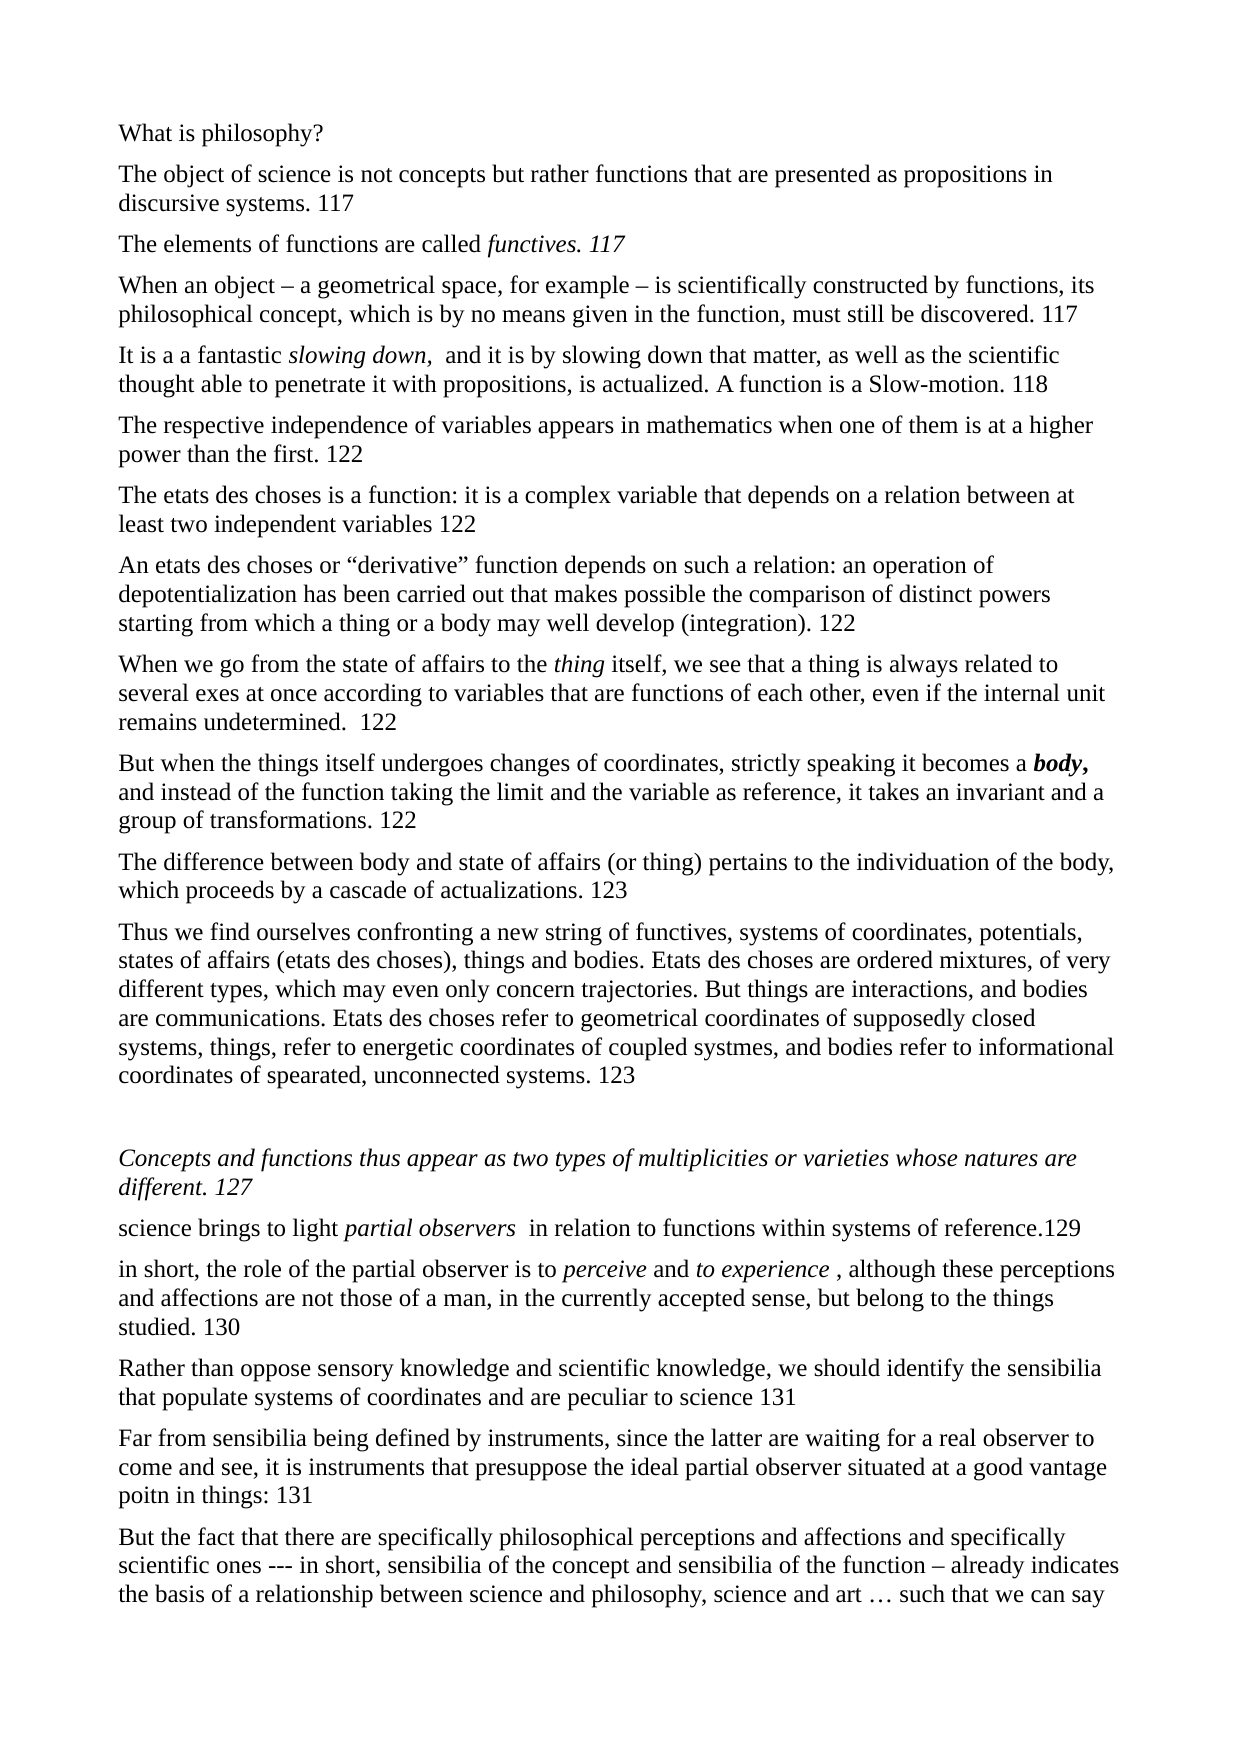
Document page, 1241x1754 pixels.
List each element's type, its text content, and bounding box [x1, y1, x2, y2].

text Rather than oppose sensory knowledge and scientific knowledge, we should identify the sensibilia that populate systems of coordinates and are peculiar to science 131 [118, 1353, 1122, 1411]
text science brings to light partial observers in relation to functions within systems of reference.129 [118, 1213, 1122, 1242]
text What is philosophy? [118, 118, 1122, 147]
text Far from sensibilia being defined by instruments, since the latter are waiting for a real observer to come and see, it is instruments that presuppose the ideal partial observer situated at a good vantage poitn in things: 131 [118, 1423, 1122, 1509]
text When an object – a geometrical space, for example – is scientifically constructed by functions, its philosophical concept, which is by no means given in the function, must still be discovered. 117 [118, 271, 1122, 328]
text The difference between body and state of affairs (or thing) pertains to the individuation of the body, which proceeds by a cascade of actualizations. 123 [118, 847, 1122, 904]
text But when the things itself undergoes changes of coordinates, strictly speaking it becomes a body, and instead of the function taking the limit and the variable as reference, it takes an invariant and a group of transformations. 122 [118, 748, 1122, 834]
text The object of science is not concepts but rather functions that are presented as propositions in discursive systems. 117 [118, 159, 1122, 217]
text An etats des choses or “derivative” function depends on such a relation: an operation of depotentialization has been carried out that makes possible the comparison of distinct powers starting from which a thing or a body may well develop (integration). 122 [118, 551, 1122, 637]
text It is a a fantastic slowing down, and it is by slowing down that matter, as well as the scientific thought able to penetrate it with propositions, is actualized. A function is a Slow-motion. 118 [118, 341, 1122, 398]
text The etats des choses is a function: it is a complex variable that depends on a relation between at least two independent variables 122 [118, 481, 1122, 538]
text in short, the role of the partial observer is to perceive and to experience , although these perceptions and affections are not those of a man, in the currently accepted sense, but belong to the things studied. 130 [118, 1254, 1122, 1341]
text Concepts and functions thus appear as two types of multiplicities or varieties whose natures are different. 127 [118, 1143, 1122, 1201]
text But the fact that there are specifically philosophical perceptions and affections and specifically scientific ones --- in short, sensibilia of the concept and sensibilia of the function – already indicates the basis of a relationship between science and philosophy, science and art … such that we can say [118, 1522, 1122, 1608]
text The elements of functions are called functives. 117 [118, 229, 1122, 258]
text Thus we find ourselves confronting a new string of functives, systems of coordinates, potentials, states of affairs (etats des choses), things and bodies. Etats des choses are ordered mixtures, of very different types, which may even only concern trajectories. But things are interactions, and bodies are communications. Etats des choses refer to geometrical coordinates of supposedly closed systems, things, refer to energetic coordinates of coupled systmes, and bodies refer to informational coordinates of spearated, unconnected systems. 123 [118, 917, 1122, 1089]
text When we go from the state of affairs to the thing itself, we see that a thing is always related to several exes at once according to variables that are functions of each other, even if the internal unit remains undetermined. 122 [118, 649, 1122, 736]
text The respective independence of variables appears in mathematics when one of them is at a higher power than the first. 122 [118, 411, 1122, 468]
